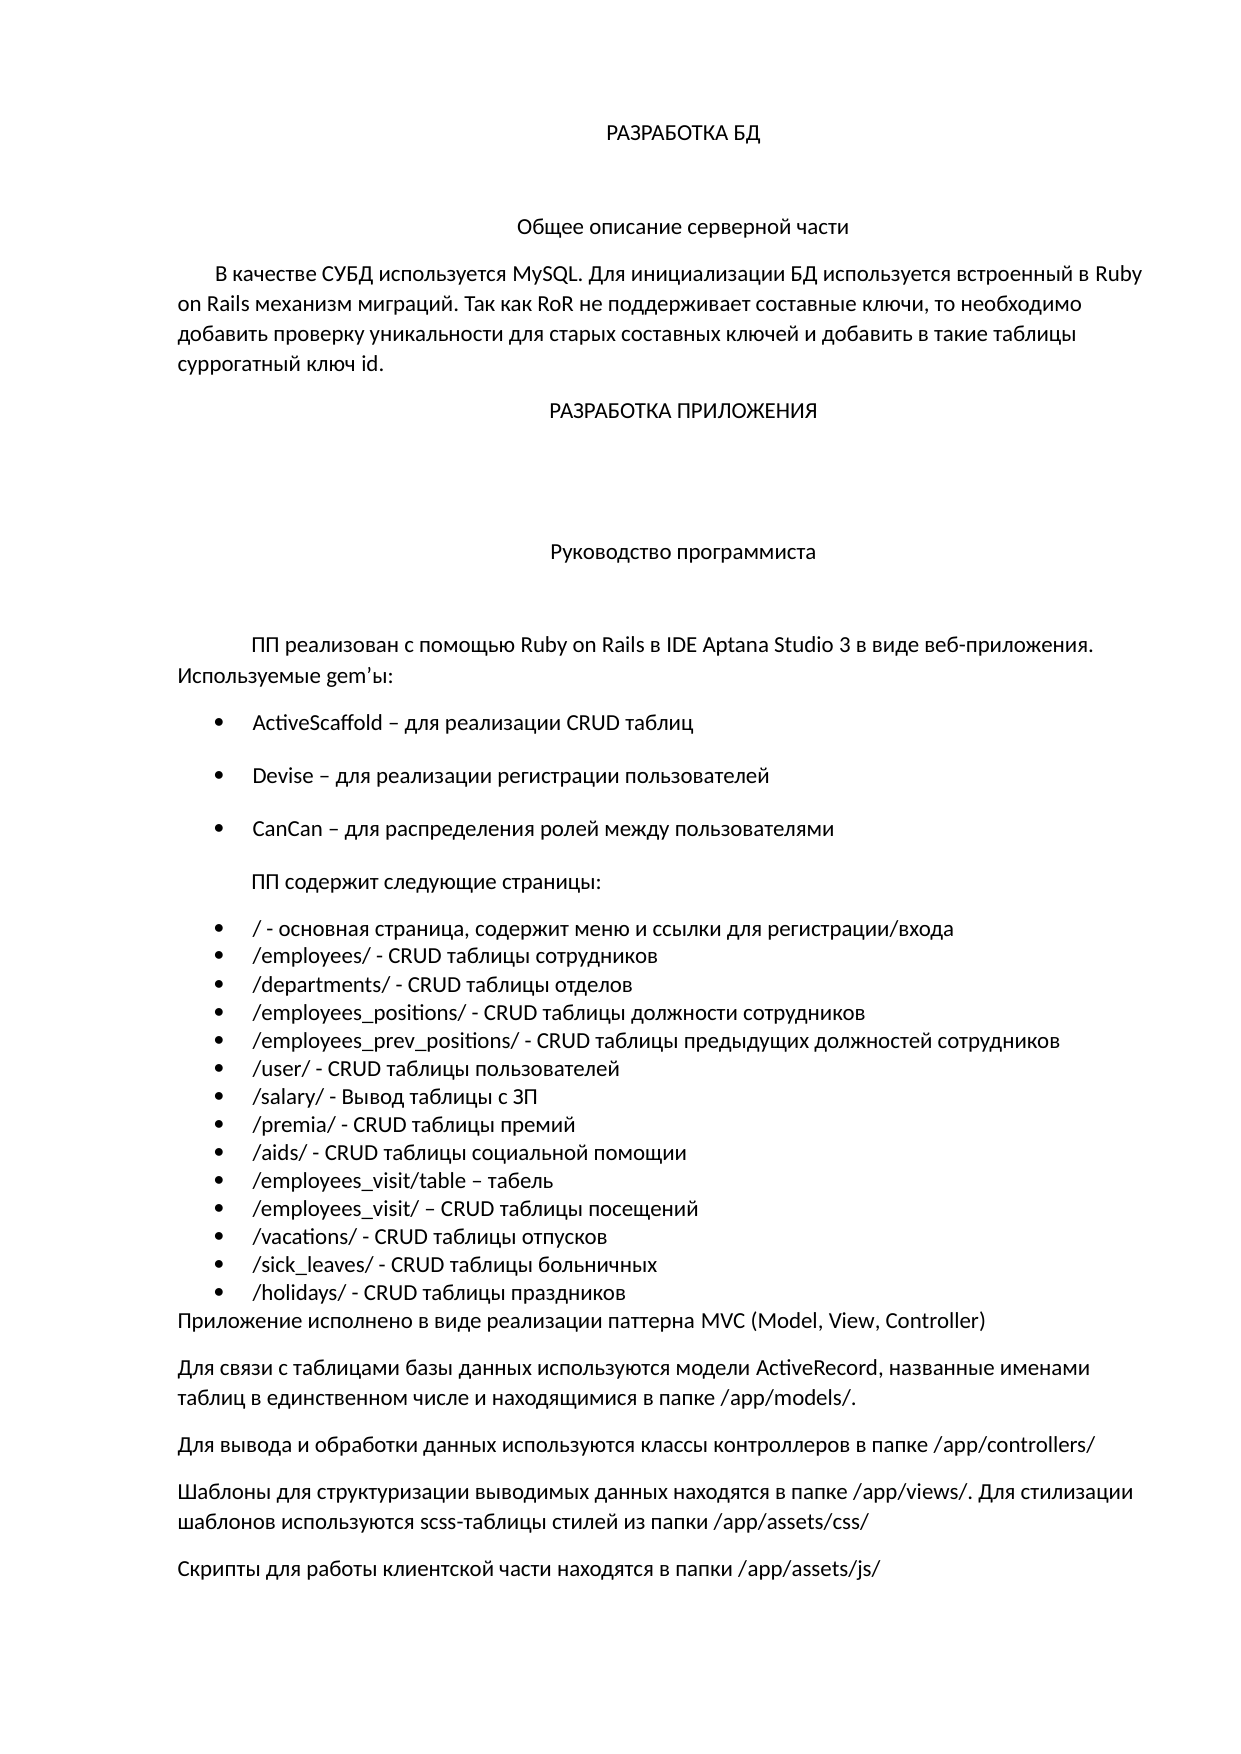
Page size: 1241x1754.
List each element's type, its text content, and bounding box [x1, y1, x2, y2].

text Шаблоны для структуризации выводимых данных находятся в папке /app/views/. Для стилизации шаблонов используются scss-таблицы стилей из папки /app/assets/css/ [177, 1477, 1152, 1535]
list /salary/ - Вывод таблицы с ЗП [215, 1082, 1152, 1110]
text Для связи с таблицами базы данных используются модели ActiveRecord, названные именами таблиц в единственном числе и находящимися в папке /app/models/. [177, 1353, 1152, 1411]
list /vacations/ - CRUD таблицы отпусков [215, 1222, 1152, 1250]
list /holidays/ - CRUD таблицы праздников [215, 1278, 1152, 1306]
list Devise – для реализации регистрации пользователей [215, 761, 1152, 789]
list /employees_visit/ – CRUD таблицы посещений [215, 1194, 1152, 1222]
text Для вывода и обработки данных используются классы контроллеров в папке /app/controllers/ [177, 1430, 1152, 1458]
list CanCan – для распределения ролей между пользователями [215, 814, 1152, 842]
text РАЗРАБОТКА БД [215, 118, 1152, 146]
text Общее описание серверной части [177, 212, 1152, 240]
text Приложение исполнено в виде реализации паттерна MVC (Model, View, Controller) [177, 1306, 1152, 1334]
text РАЗРАБОТКА ПРИЛОЖЕНИЯ [215, 396, 1152, 424]
text ПП реализован с помощью Ruby on Rails в IDE Aptana Studio 3 в виде веб-приложения. Используемые gem’ы: [177, 631, 1152, 689]
text В качестве СУБД используется MySQL. Для инициализации БД используется встроенный в Ruby on Rails механизм миграций. Так как RoR не поддерживает составные ключи, то необходимо добавить проверку уникальности для старых составных ключей и добавить в такие таблицы суррогатный ключ id. [177, 259, 1152, 377]
list /sick_leaves/ - CRUD таблицы больничных [215, 1250, 1152, 1278]
list / - основная страница, содержит меню и ссылки для регистрации/входа [215, 914, 1152, 942]
list /user/ - CRUD таблицы пользователей [215, 1054, 1152, 1082]
list /employees_visit/table – табель [215, 1166, 1152, 1194]
list /departments/ - CRUD таблицы отделов [215, 970, 1152, 998]
text Руководство программиста [215, 537, 1152, 565]
list ActiveScaffold – для реализации CRUD таблиц [215, 708, 1152, 736]
list /employees/ - CRUD таблицы сотрудников [215, 942, 1152, 970]
list /employees_prev_positions/ - CRUD таблицы предыдущих должностей сотрудников [215, 1026, 1152, 1054]
list /employees_positions/ - CRUD таблицы должности сотрудников [215, 998, 1152, 1026]
list /premia/ - CRUD таблицы премий [215, 1110, 1152, 1138]
text ПП содержит следующие страницы: [177, 867, 1152, 895]
list /aids/ - CRUD таблицы социальной помощии [215, 1138, 1152, 1166]
text Скрипты для работы клиентской части находятся в папки /app/assets/js/ [177, 1554, 1152, 1582]
